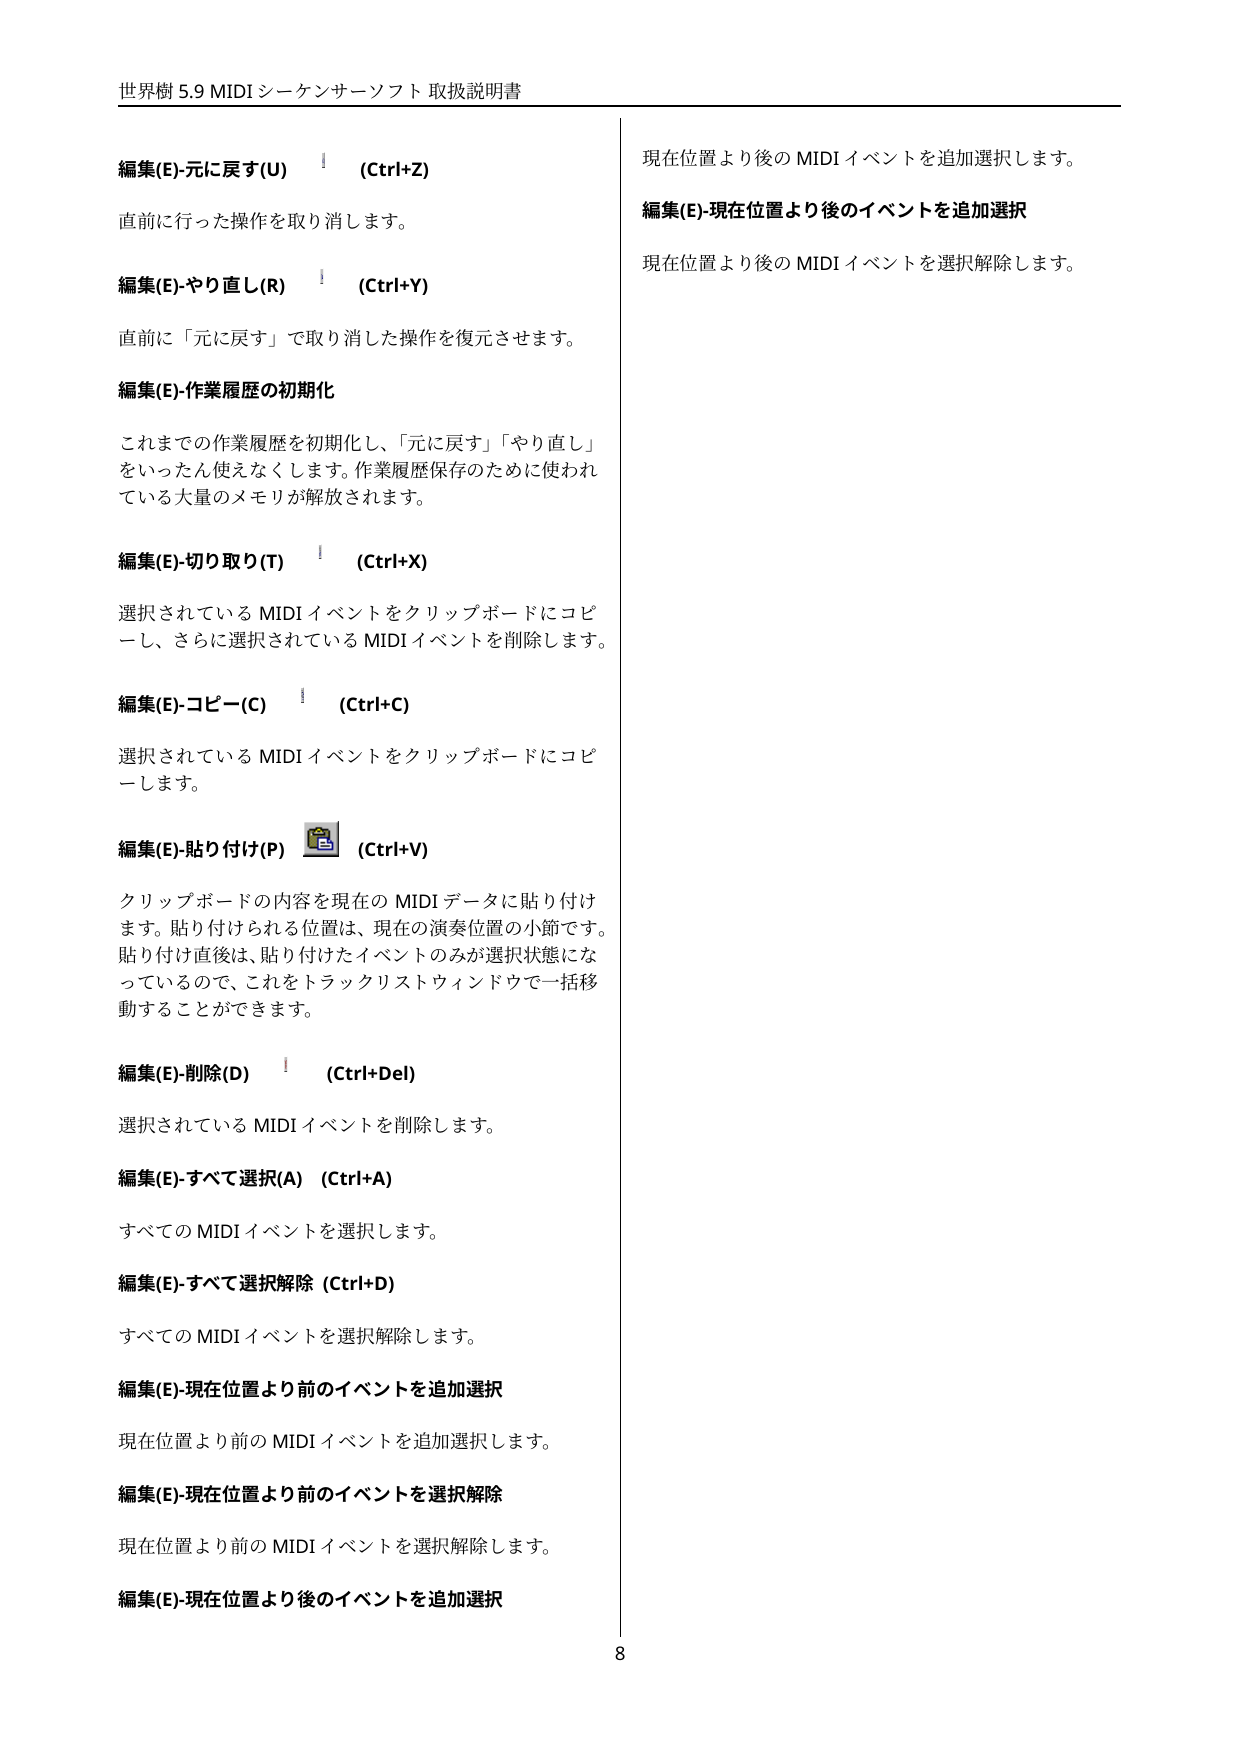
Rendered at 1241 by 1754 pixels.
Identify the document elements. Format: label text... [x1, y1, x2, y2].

picture [320, 268, 324, 284]
text 編集(E)-削除(D) (Ctrl+Del) [118, 1047, 598, 1086]
text 編集(E)-現在位置より後のイベントを追加選択 [118, 1584, 598, 1612]
picture [284, 1056, 288, 1072]
text 編集(E)-貼り付け(P) (Ctrl+V) [118, 822, 598, 862]
text 編集(E)-元に戻す(U) (Ctrl+Z) [118, 144, 598, 182]
text 現在位置より後のMIDIイベントを選択解除します。 [642, 249, 1122, 276]
picture [303, 821, 339, 857]
text 編集(E)-作業履歴の初期化 [118, 376, 598, 403]
text すべてのMIDIイベントを選択します。 [118, 1216, 598, 1243]
text 編集(E)-現在位置より後のイベントを追加選択 [642, 196, 1122, 223]
text 編集(E)-現在位置より前のイベントを追加選択 [118, 1374, 598, 1401]
text 編集(E)-現在位置より前のイベントを選択解除 [118, 1479, 598, 1507]
text 編集(E)-切り取り(T) (Ctrl+X) [118, 535, 598, 573]
text 現在位置より前のMIDIイベントを選択解除します。 [118, 1532, 598, 1559]
text 現在位置より前のMIDIイベントを追加選択します。 [118, 1427, 598, 1454]
text 編集(E)-やり直し(R) (Ctrl+Y) [118, 260, 598, 298]
text 編集(E)-すべて選択解除 (Ctrl+D) [118, 1269, 598, 1296]
text 現在位置より後のMIDIイベントを追加選択します。 [642, 144, 1122, 171]
text クリップボードの内容を現在のMIDIデータに貼り付けます。貼り付けられる位置は、現在の演奏位置の小節です。貼り付け直後は、貼り付けたイベントのみが選択状態になっているので、これをトラックリストウィンドウで一括移動することができます。 [118, 887, 598, 1022]
text 編集(E)-コピー(C) (Ctrl+C) [118, 678, 598, 717]
text 選択されているMIDIイベントを削除します。 [118, 1111, 598, 1138]
text 編集(E)-すべて選択(A) (Ctrl+A) [118, 1164, 598, 1191]
text これまでの作業履歴を初期化し、「元に戻す」「やり直し」をいったん使えなくします。作業履歴保存のために使われている大量のメモリが解放されます。 [118, 429, 598, 510]
text すべてのMIDIイベントを選択解除します。 [118, 1322, 598, 1349]
text 選択されているMIDIイベントをクリップボードにコピーします。 [118, 742, 598, 796]
picture [318, 544, 322, 559]
text 直前に行った操作を取り消します。 [118, 207, 598, 234]
text 直前に「元に戻す」で取り消した操作を復元させます。 [118, 324, 598, 351]
text 選択されているMIDIイベントをクリップボードにコピーし、さらに選択されているMIDIイベントを削除します。 [118, 599, 598, 653]
